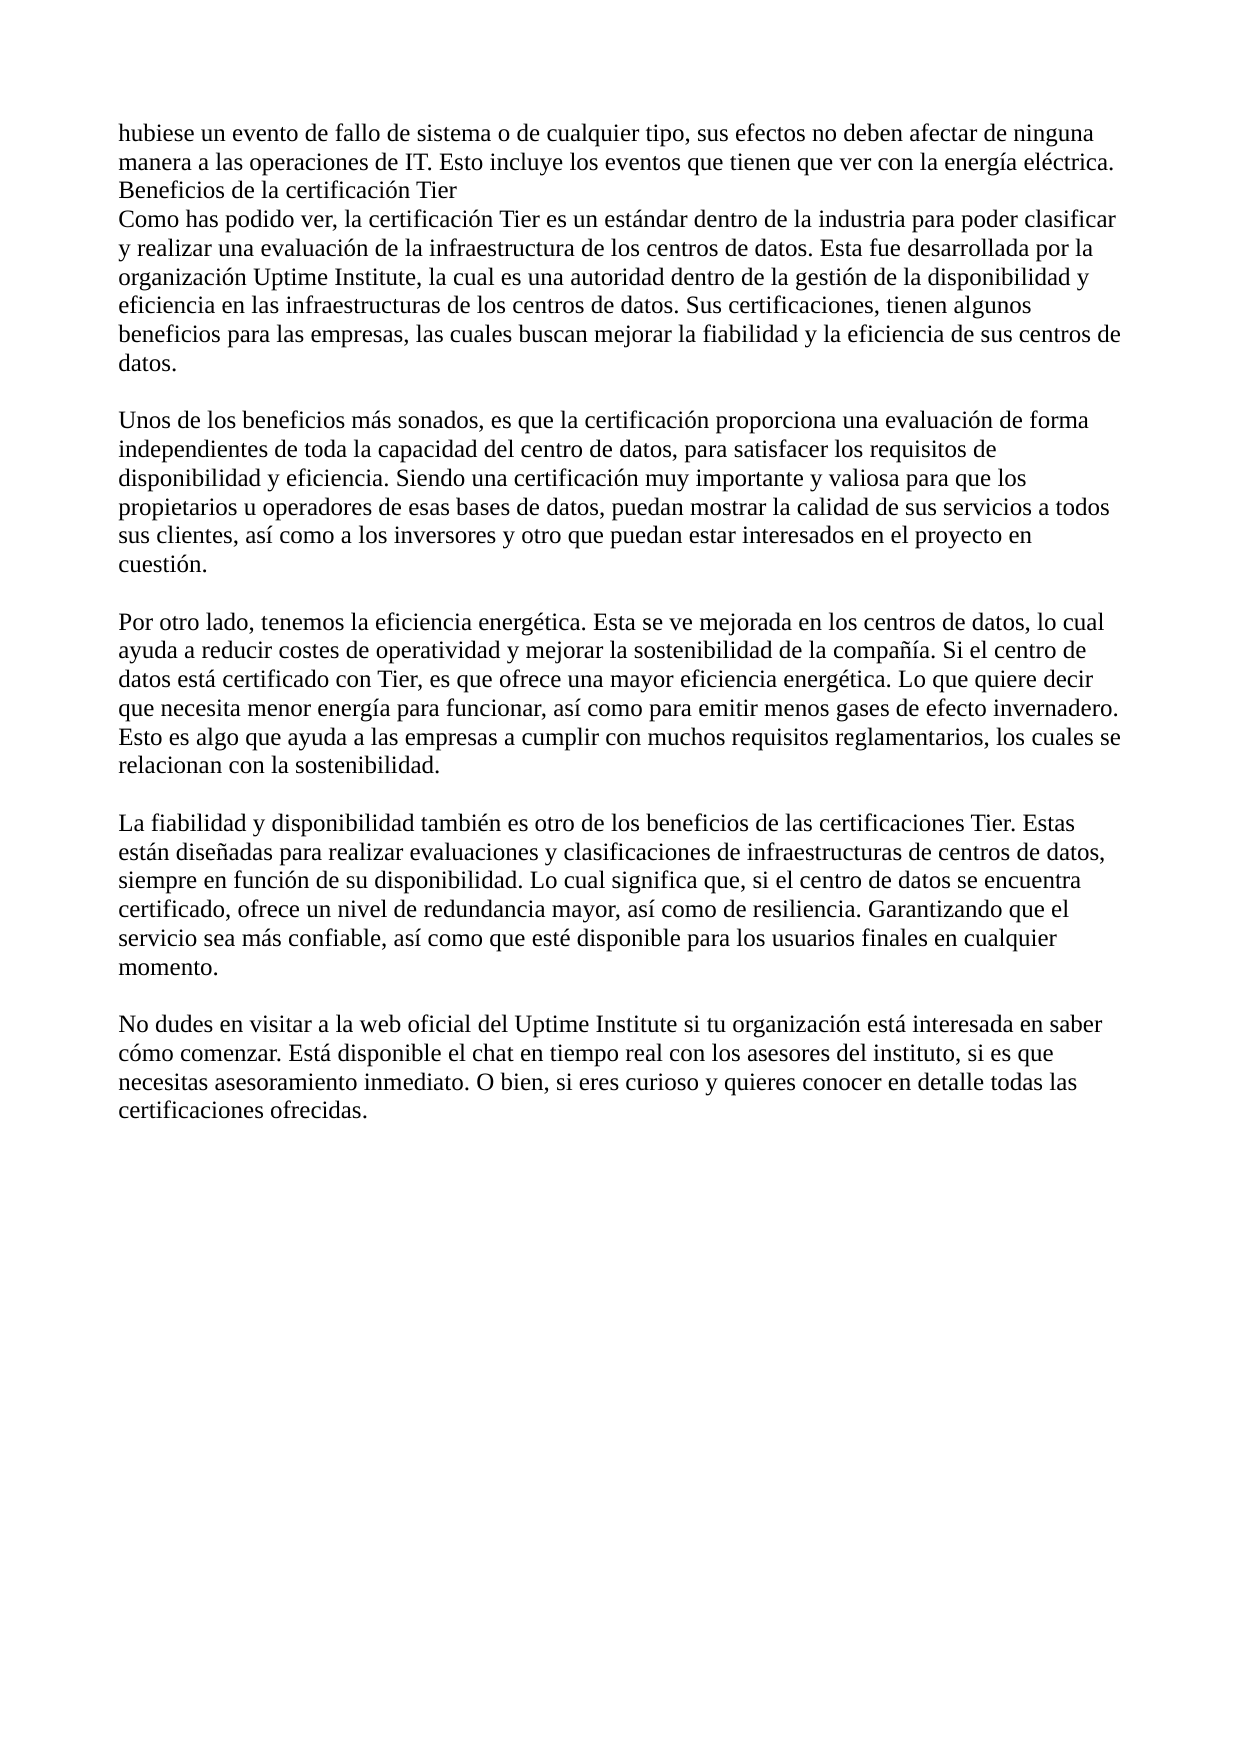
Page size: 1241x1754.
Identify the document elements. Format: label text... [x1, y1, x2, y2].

text La fiabilidad y disponibilidad también es otro de los beneficios de las certificaciones Tier. Estas están diseñadas para realizar evaluaciones y clasificaciones de infraestructuras de centros de datos, siempre en función de su disponibilidad. Lo cual significa que, si el centro de datos se encuentra certificado, ofrece un nivel de redundancia mayor, así como de resiliencia. Garantizando que el servicio sea más confiable, así como que esté disponible para los usuarios finales en cualquier momento. [118, 808, 1122, 981]
text Beneficios de la certificación Tier [118, 176, 1122, 204]
text hubiese un evento de fallo de sistema o de cualquier tipo, sus efectos no deben afectar de ninguna manera a las operaciones de IT. Esto incluye los eventos que tienen que ver con la energía eléctrica. [118, 118, 1122, 176]
text Como has podido ver, la certificación Tier es un estándar dentro de la industria para poder clasificar y realizar una evaluación de la infraestructura de los centros de datos. Esta fue desarrollada por la organización Uptime Institute, la cual es una autoridad dentro de la gestión de la disponibilidad y eficiencia en las infraestructuras de los centros de datos. Sus certificaciones, tienen algunos beneficios para las empresas, las cuales buscan mejorar la fiabilidad y la eficiencia de sus centros de datos. [118, 204, 1122, 377]
text No dudes en visitar a la web oficial del Uptime Institute si tu organización está interesada en saber cómo comenzar. Está disponible el chat en tiempo real con los asesores del instituto, si es que necesitas asesoramiento inmediato. O bien, si eres curioso y quieres conocer en detalle todas las certificaciones ofrecidas. [118, 1009, 1122, 1124]
text Unos de los beneficios más sonados, es que la certificación proporciona una evaluación de forma independientes de toda la capacidad del centro de datos, para satisfacer los requisitos de disponibilidad y eficiencia. Siendo una certificación muy importante y valiosa para que los propietarios u operadores de esas bases de datos, puedan mostrar la calidad de sus servicios a todos sus clientes, así como a los inversores y otro que puedan estar interesados en el proyecto en cuestión. [118, 406, 1122, 578]
text Por otro lado, tenemos la eficiencia energética. Esta se ve mejorada en los centros de datos, lo cual ayuda a reducir costes de operatividad y mejorar la sostenibilidad de la compañía. Si el centro de datos está certificado con Tier, es que ofrece una mayor eficiencia energética. Lo que quiere decir que necesita menor energía para funcionar, así como para emitir menos gases de efecto invernadero. Esto es algo que ayuda a las empresas a cumplir con muchos requisitos reglamentarios, los cuales se relacionan con la sostenibilidad. [118, 607, 1122, 779]
